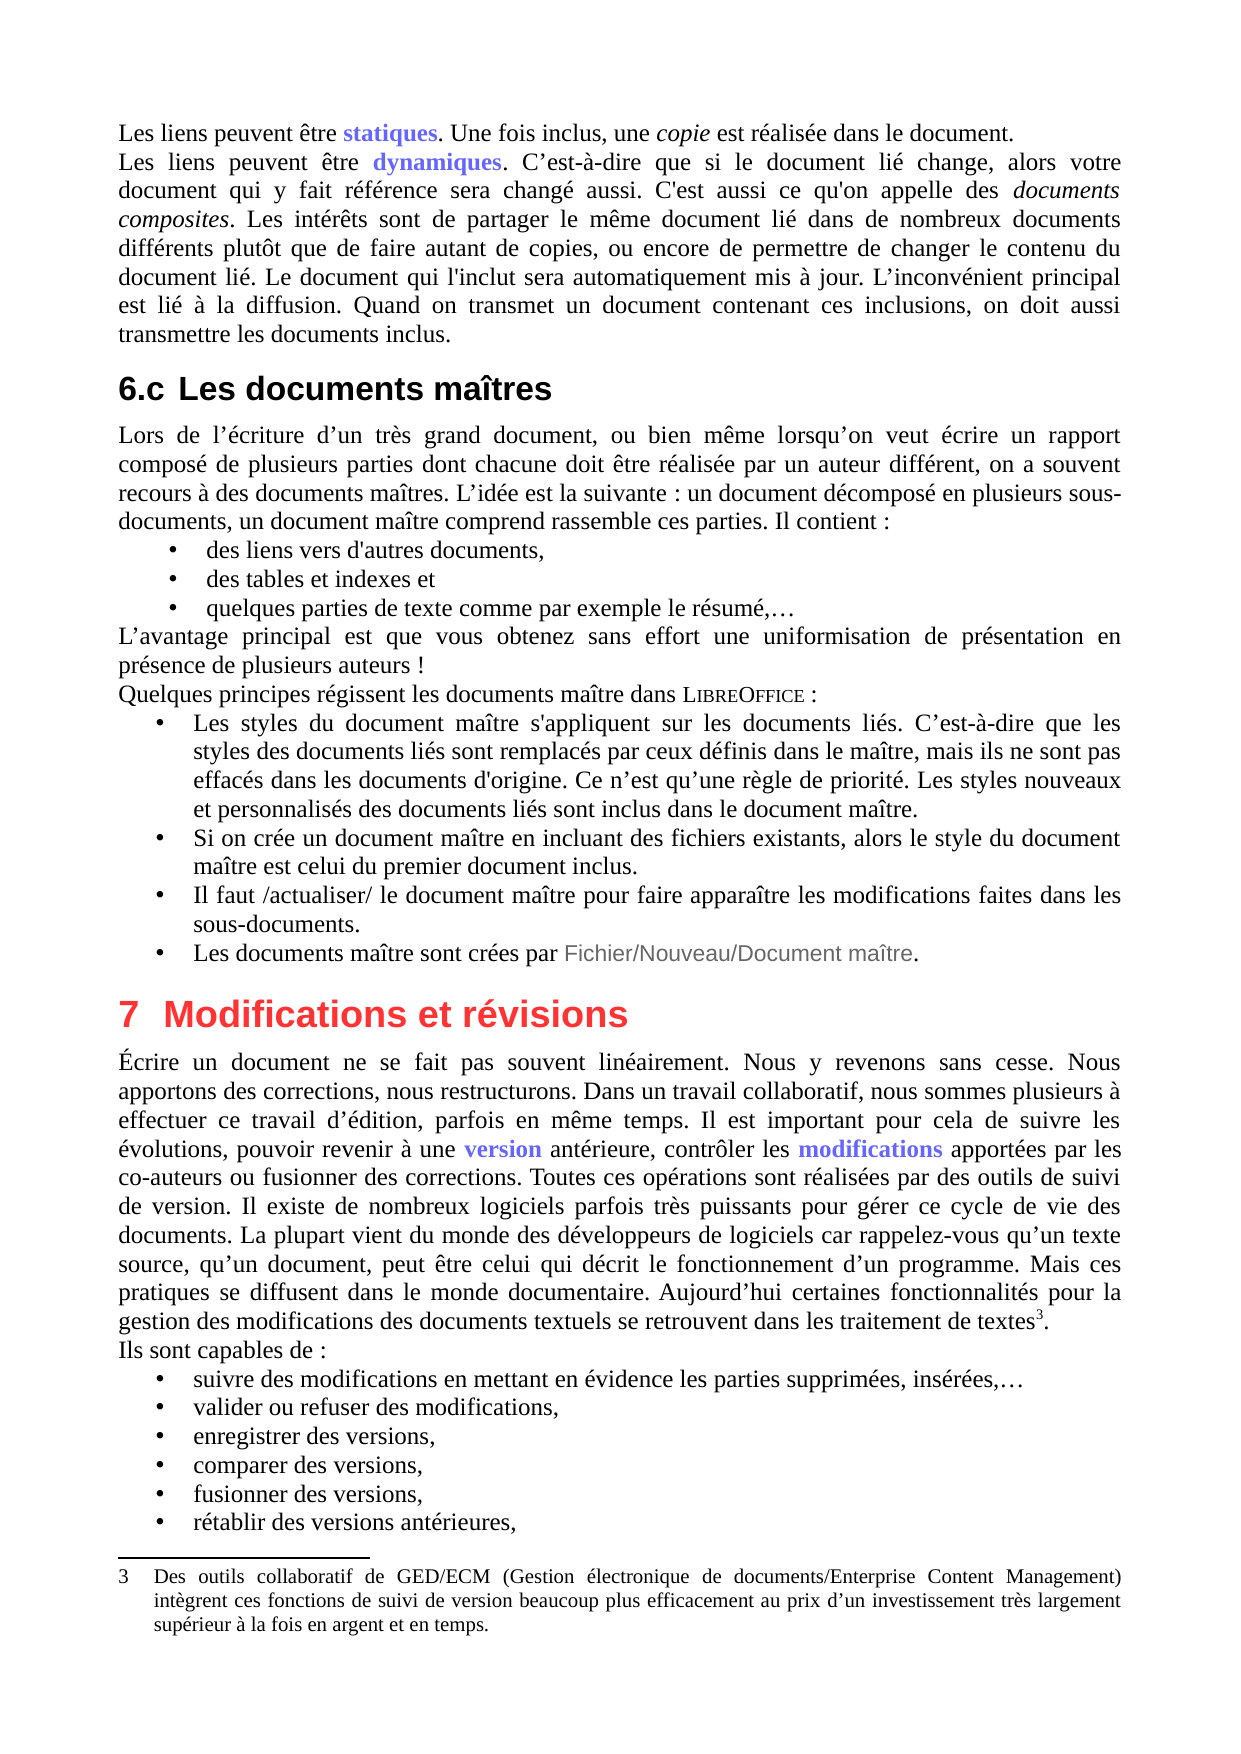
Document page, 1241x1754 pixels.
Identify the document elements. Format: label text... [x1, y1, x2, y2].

list des tables et indexes et [169, 564, 1122, 593]
list Les documents maître sont crées par Fichier/Nouveau/Document maître. [156, 938, 1122, 966]
list valider ou refuser des modifications, [156, 1392, 1122, 1421]
subtitle Les documents maîtres [118, 369, 1122, 408]
subtitle Modifications et révisions [118, 991, 1122, 1035]
list fusionner des versions, [156, 1479, 1122, 1507]
list suivre des modifications en mettant en évidence les parties supprimées, insérées,… [156, 1364, 1122, 1392]
list rétablir des versions antérieures, [156, 1507, 1122, 1536]
list des liens vers d'autres documents, [169, 535, 1122, 564]
text Lors de l’écriture d’un très grand document, ou bien même lorsqu’on veut écrire un rapport composé de plusieurs parties dont chacune doit être réalisée par un auteur différent, on a souvent recours à des documents maîtres. L’idée est la suivante : un document décomposé en plusieurs sous-documents, un document maître comprend rassemble ces parties. Il contient : [118, 420, 1122, 535]
list Il faut /actualiser/ le document maître pour faire apparaître les modifications faites dans les sous-documents. [156, 880, 1122, 938]
text Des outils collaboratif de GED/ECM (Gestion électronique de documents/Enterprise Content Management) intègrent ces fonctions de suivi de version beaucoup plus efficacement au prix d’un investissement très largement supérieur à la fois en argent et en temps. [118, 1564, 1122, 1636]
list Les styles du document maître s'appliquent sur les documents liés. C’est-à-dire que les styles des documents liés sont remplacés par ceux définis dans le maître, mais ils ne sont pas effacés dans les documents d'origine. Ce n’est qu’une règle de priorité. Les styles nouveaux et personnalisés des documents liés sont inclus dans le document maître. [156, 708, 1122, 823]
text Quelques principes régissent les documents maître dans LibreOffice : [118, 679, 1122, 708]
text L’avantage principal est que vous obtenez sans effort une uniformisation de présentation en présence de plusieurs auteurs ! [118, 621, 1122, 679]
list Si on crée un document maître en incluant des fichiers existants, alors le style du document maître est celui du premier document inclus. [156, 823, 1122, 880]
text Les liens peuvent être dynamiques. C’est-à-dire que si le document lié change, alors votre document qui y fait référence sera changé aussi. C'est aussi ce qu'on appelle des documents composites. Les intérêts sont de partager le même document lié dans de nombreux documents différents plutôt que de faire autant de copies, ou encore de permettre de changer le contenu du document lié. Le document qui l'inclut sera automatiquement mis à jour. L’inconvénient principal est lié à la diffusion. Quand on transmet un document contenant ces inclusions, on doit aussi transmettre les documents inclus. [118, 147, 1122, 348]
text Les liens peuvent être statiques. Une fois inclus, une copie est réalisée dans le document. [118, 118, 1122, 147]
text Écrire un document ne se fait pas souvent linéairement. Nous y revenons sans cesse. Nous apportons des corrections, nous restructurons. Dans un travail collaboratif, nous sommes plusieurs à effectuer ce travail d’édition, parfois en même temps. Il est important pour cela de suivre les évolutions, pouvoir revenir à une version antérieure, contrôler les modifications apportées par les co-auteurs ou fusionner des corrections. Toutes ces opérations sont réalisées par des outils de suivi de version. Il existe de nombreux logiciels parfois très puissants pour gérer ce cycle de vie des documents. La plupart vient du monde des développeurs de logiciels car rappelez-vous qu’un texte source, qu’un document, peut être celui qui décrit le fonctionnement d’un programme. Mais ces pratiques se diffusent dans le monde documentaire. Aujourd’hui certaines fonctionnalités pour la gestion des modifications des documents textuels se retrouvent dans les traitement de textes. [118, 1047, 1122, 1335]
list enregistrer des versions, [156, 1421, 1122, 1450]
text Ils sont capables de : [118, 1335, 1122, 1364]
list quelques parties de texte comme par exemple le résumé,… [169, 593, 1122, 621]
list comparer des versions, [156, 1450, 1122, 1479]
